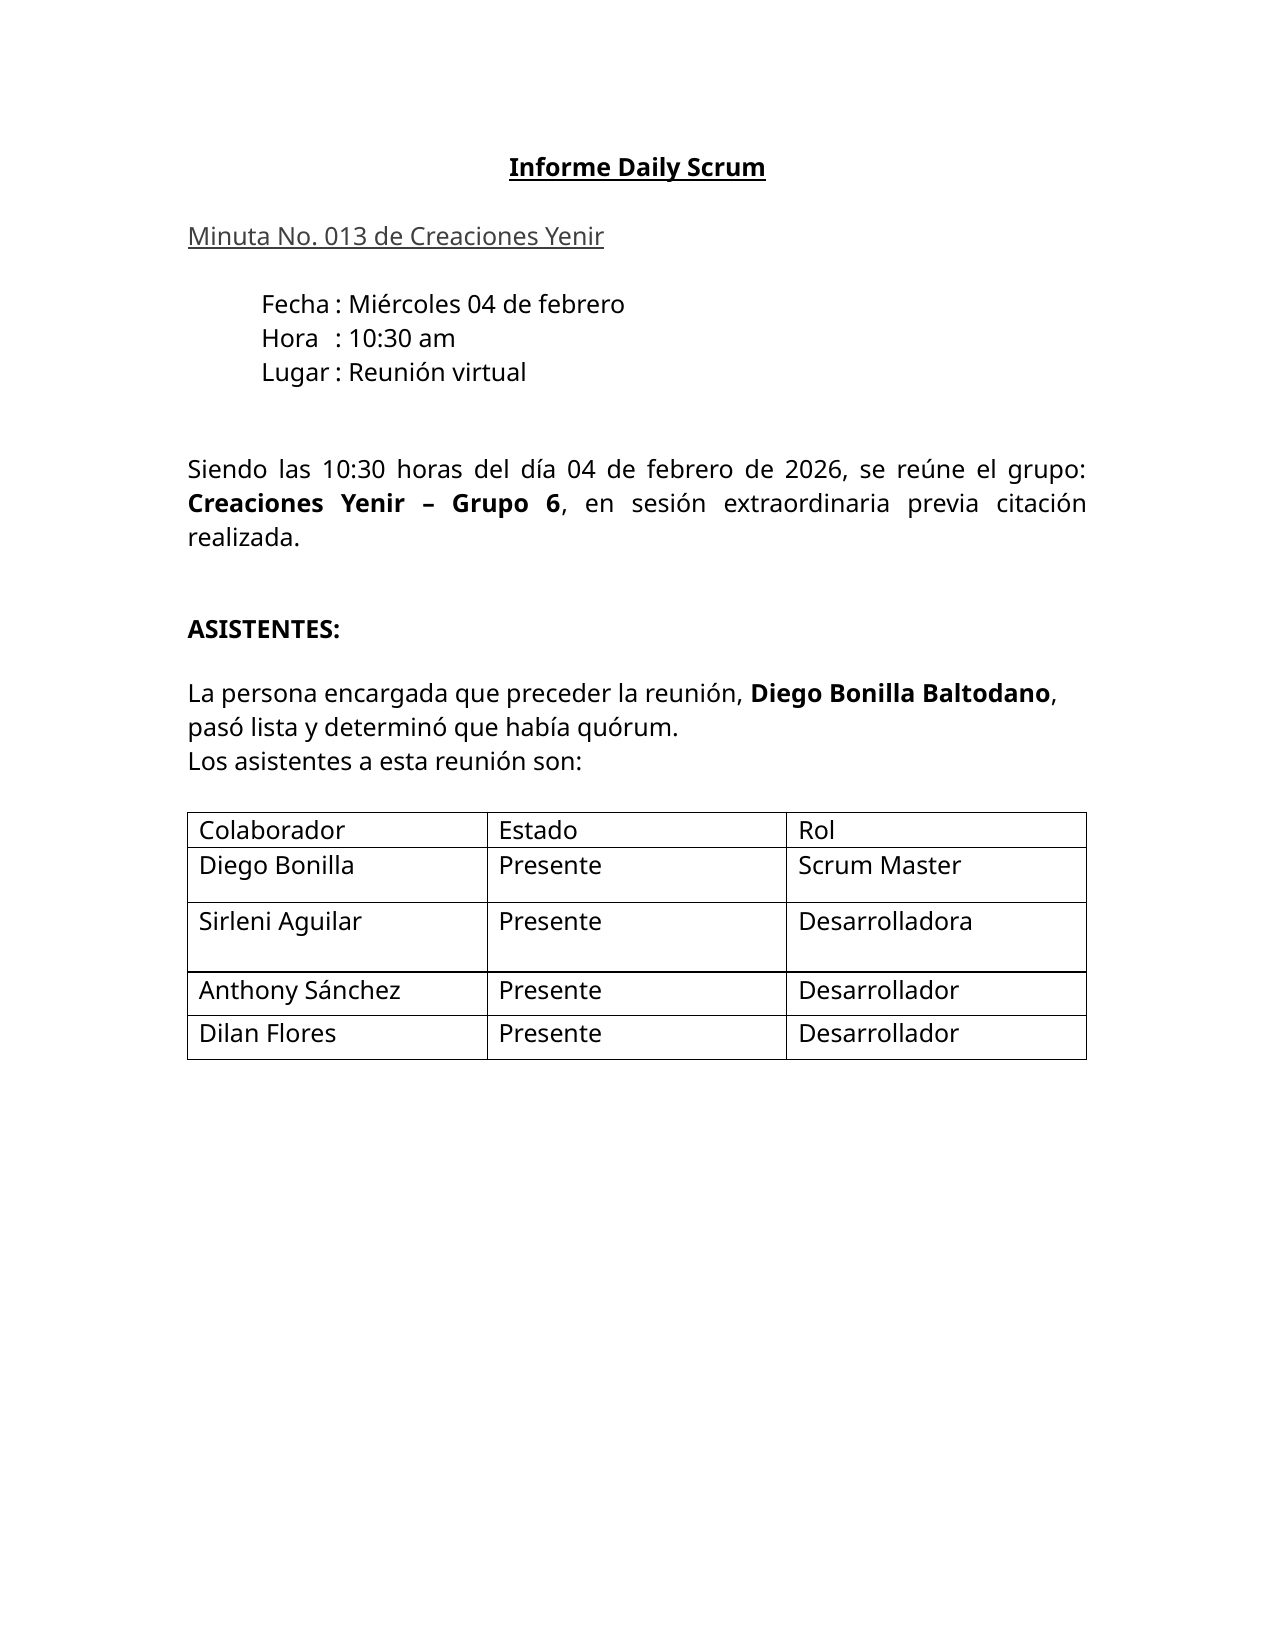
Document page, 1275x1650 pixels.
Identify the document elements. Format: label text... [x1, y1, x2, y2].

table_cell Presente [488, 903, 786, 971]
text ASISTENTES: [187, 612, 1087, 646]
text Los asistentes a esta reunión son: [187, 743, 1087, 778]
text Informe Daily Scrum [187, 150, 1087, 184]
table_header Colaborador [188, 813, 487, 847]
table_cell Scrum Master [787, 848, 1086, 902]
text Lugar : Reunión virtual [187, 354, 1087, 388]
table_cell Dilan Flores [188, 1016, 487, 1059]
table_cell Desarrollador [787, 1016, 1086, 1059]
text La persona encargada que preceder la reunión, Diego Bonilla Baltodano, pasó lista y determinó que había quórum. [187, 675, 1087, 743]
table_header Rol [787, 813, 1086, 847]
table_cell Presente [488, 848, 786, 902]
table_cell Desarrolladora [787, 903, 1086, 971]
text Fecha : Miércoles 04 de febrero [187, 286, 1087, 320]
table_cell Desarrollador [787, 973, 1086, 1015]
table_cell Presente [488, 973, 786, 1015]
table_cell Presente [488, 1016, 786, 1059]
text Hora : 10:30 am [187, 320, 1087, 354]
text Siendo las 10:30 horas del día 04 de febrero de 2026, se reúne el grupo: Creaciones Yenir – Grupo 6, en sesión extraordinaria previa citación realizada. [187, 452, 1087, 554]
table_cell Anthony Sánchez [188, 973, 487, 1015]
table_cell Sirleni Aguilar [188, 903, 487, 971]
table_cell Diego Bonilla [188, 848, 487, 902]
text Minuta No. 013 de Creaciones Yenir [187, 218, 1087, 252]
table_header Estado [488, 813, 786, 847]
